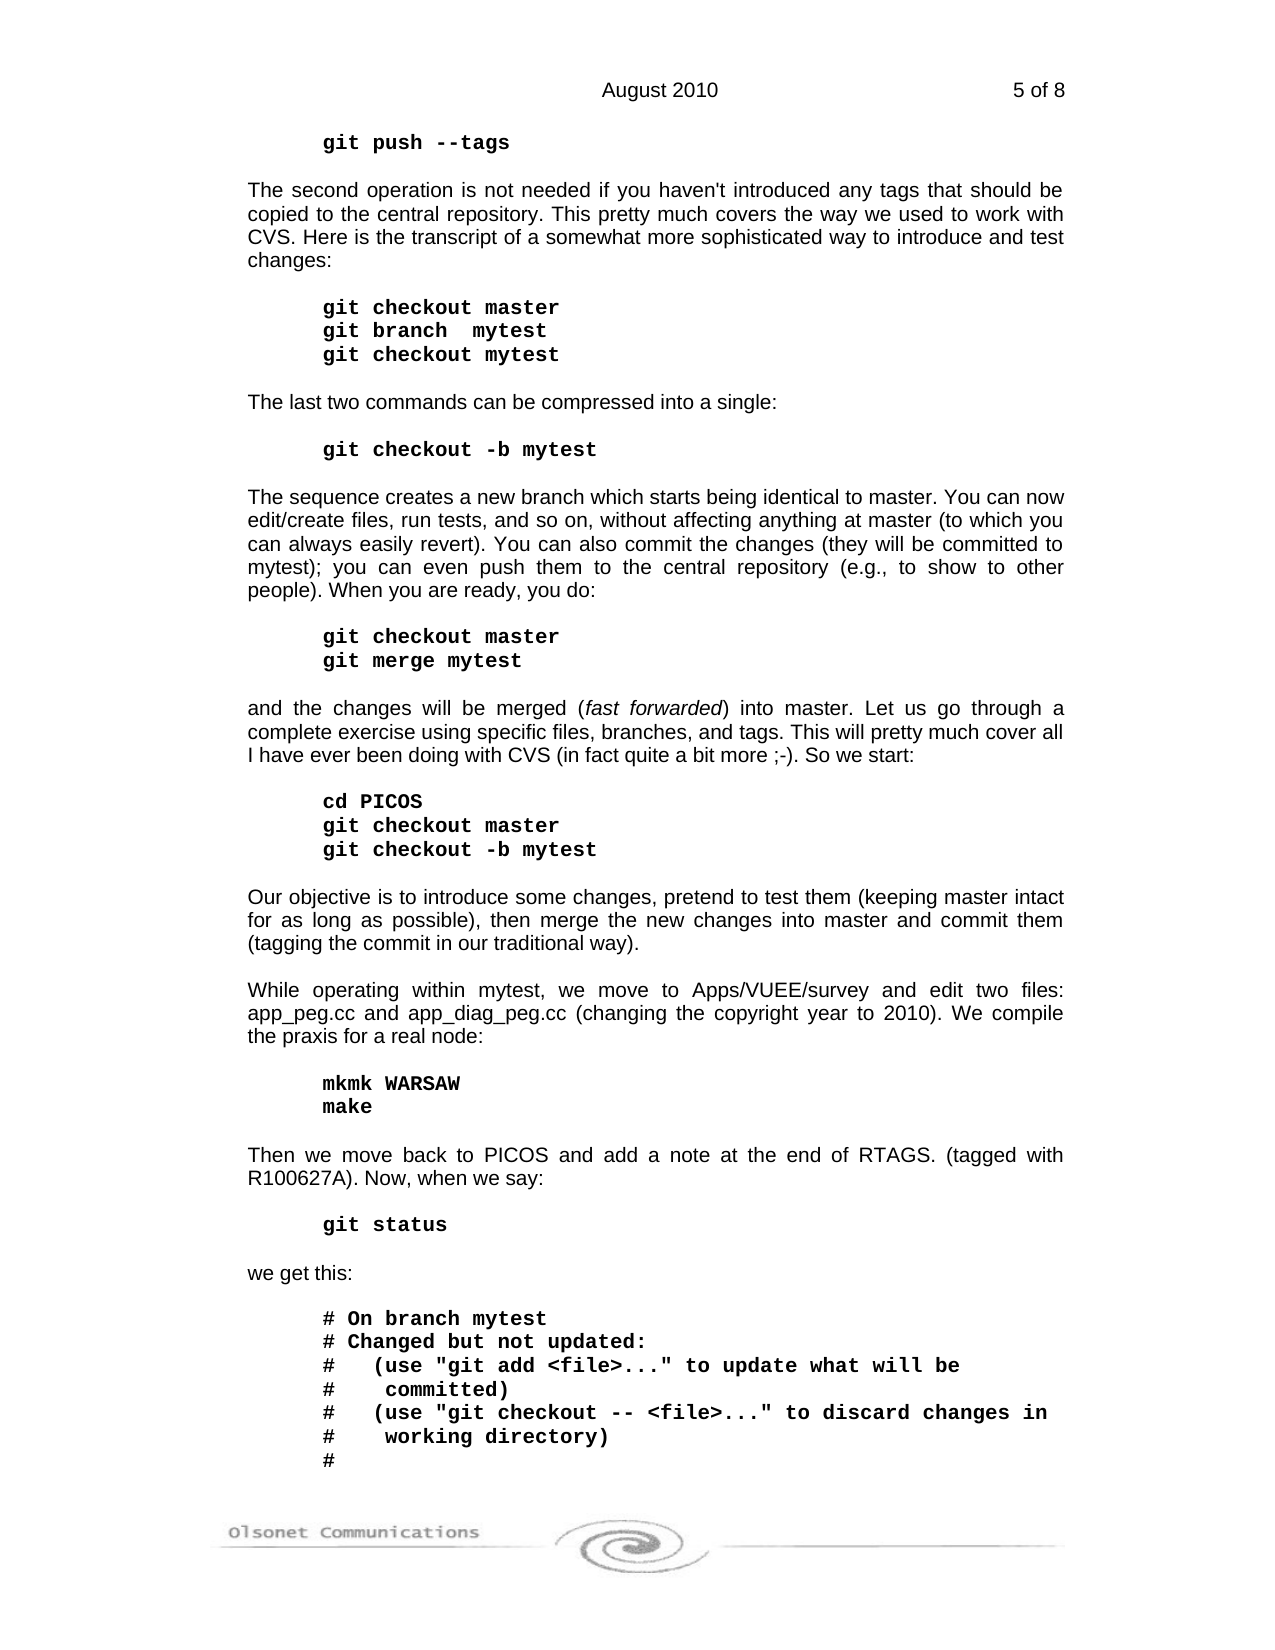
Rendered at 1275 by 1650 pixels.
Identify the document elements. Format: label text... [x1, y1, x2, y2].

text # (use "git add <file>..." to update what will be # committed) [247, 1355, 1065, 1402]
text # working directory) [247, 1426, 1065, 1450]
text Then we move back to PICOS and add a note at the end of RTAGS. (tagged with R100627A). Now, when we say: [247, 1143, 1065, 1190]
text git branch mytest [247, 320, 1065, 344]
text git checkout -b mytest [247, 839, 1065, 862]
picture [210, 1504, 1065, 1596]
text Our objective is to introduce some changes, pretend to test them (keeping master intact for as long as possible), then merge the new changes into master and commit them (tagging the commit in our traditional way). [247, 886, 1065, 955]
text The second operation is not needed if you haven't introduced any tags that should be copied to the central repository. This pretty much covers the way we used to work with CVS. Here is the transcript of a somewhat more sophisticated way to introduce and test changes: [247, 179, 1065, 272]
text git checkout master [247, 625, 1065, 650]
text git push --tags [247, 132, 1065, 156]
text git checkout mytest [247, 344, 1065, 368]
text git status [247, 1213, 1065, 1238]
text we get this: [247, 1261, 1065, 1284]
text The last two commands can be compressed into a single: [247, 391, 1065, 414]
text # Changed but not updated: [247, 1331, 1065, 1355]
text git checkout master [247, 815, 1065, 839]
text git checkout -b mytest [247, 437, 1065, 462]
text # (use "git checkout -- <file>..." to discard changes in [247, 1402, 1065, 1426]
text git checkout master [247, 295, 1065, 320]
text git merge mytest [247, 650, 1065, 674]
text The sequence creates a new branch which starts being identical to master. You can now edit/create files, run tests, and so on, without affecting anything at master (to which you can always easily revert). You can also commit the changes (they will be committed to mytest); you can even push them to the central repository (e.g., to show to other people). When you are ready, you do: [247, 486, 1065, 602]
text # [247, 1450, 1065, 1473]
text cd PICOS [247, 790, 1065, 815]
text While operating within mytest, we move to Apps/VUEE/survey and edit two files: app_peg.cc and app_diag_peg.cc (changing the copyright year to 2010). We compile the praxis for a real node: [247, 978, 1065, 1048]
text # On branch mytest [247, 1308, 1065, 1331]
text make [247, 1096, 1065, 1120]
text mkmk WARSAW [247, 1071, 1065, 1096]
text and the changes will be merged (fast forwarded) into master. Let us go through a complete exercise using specific files, branches, and tags. This will pretty much cover all I have ever been doing with CVS (in fact quite a bit more ;-). So we start: [247, 697, 1065, 767]
